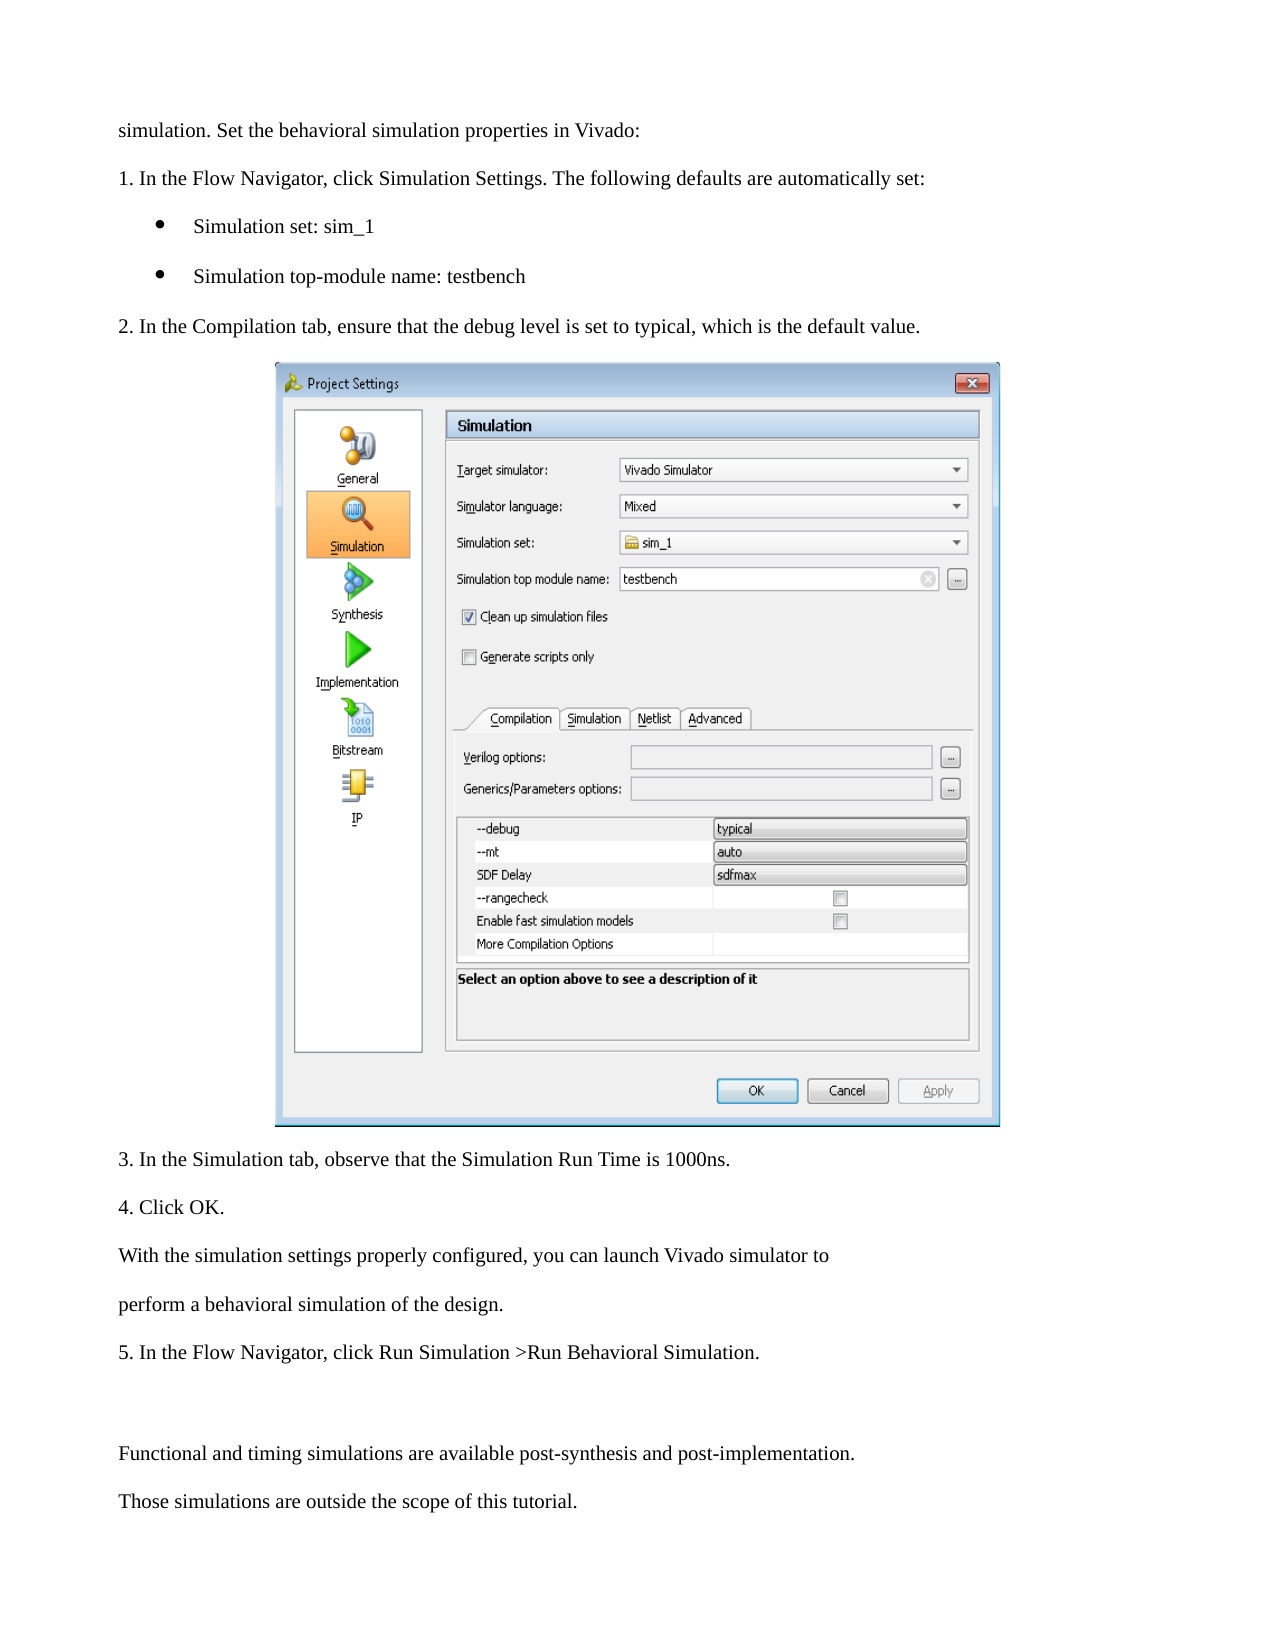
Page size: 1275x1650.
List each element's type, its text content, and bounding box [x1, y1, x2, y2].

text Functional and timing simulations are available post-synthesis and post-implementation. [118, 1440, 1157, 1464]
text 1. In the Flow Navigator, click Simulation Settings. The following defaults are automatically set: [118, 166, 1157, 190]
text 3. In the Simulation tab, observe that the Simulation Run Time is 1000ns. [118, 1147, 1157, 1171]
text Those simulations are outside the scope of this tutorial. [118, 1488, 1157, 1513]
text perform a behavioral simulation of the design. [118, 1291, 1157, 1316]
text 2. In the Compilation tab, ensure that the debug level is set to typical, which is the default value. [118, 314, 1157, 338]
text 5. In the Flow Navigator, click Run Simulation >Run Behavioral Simulation. [118, 1339, 1157, 1364]
list Simulation top-module name: testbench [156, 264, 1157, 289]
text simulation. Set the behavioral simulation properties in Vivado: [118, 118, 1157, 142]
text 4. Click OK. [118, 1195, 1157, 1219]
list Simulation set: sim_1 [156, 214, 1157, 239]
text With the simulation settings properly configured, you can launch Vivado simulator to [118, 1243, 1157, 1267]
